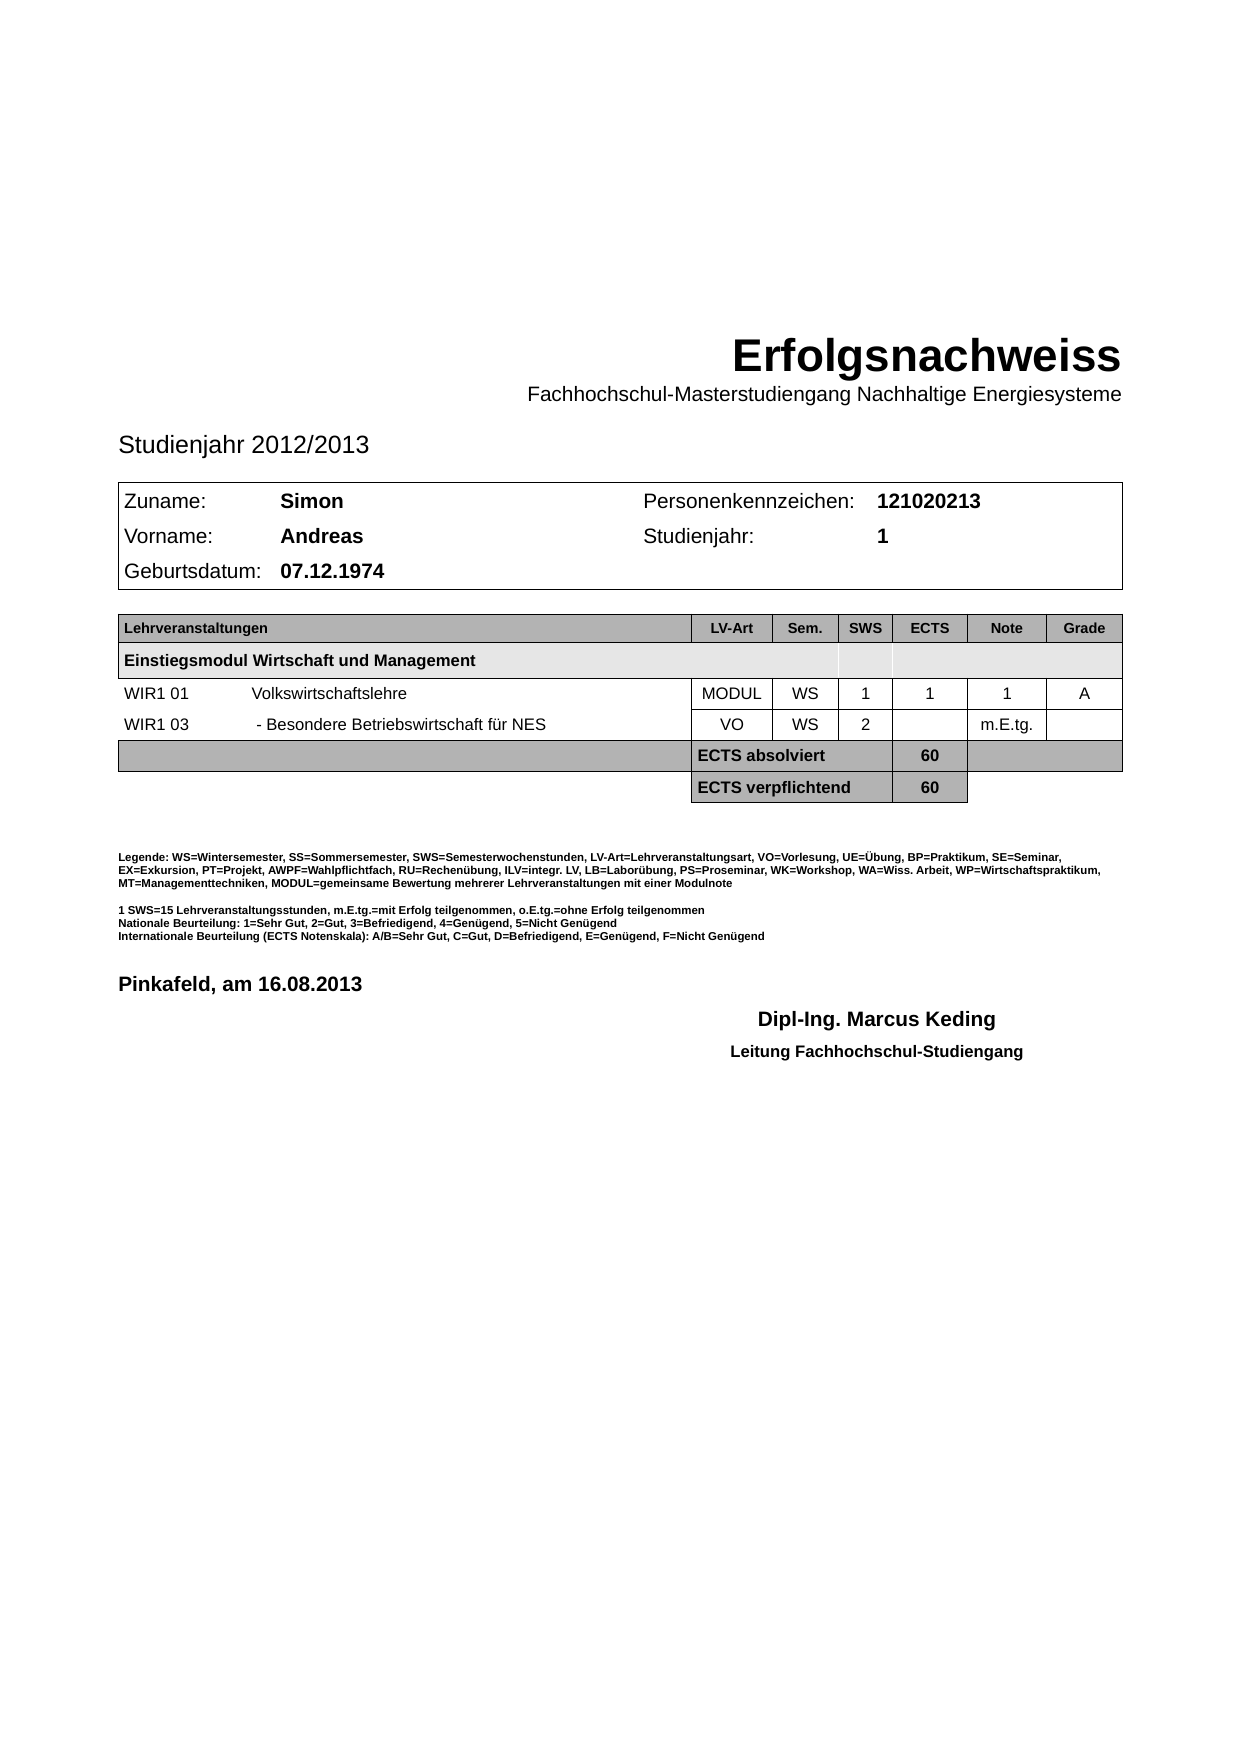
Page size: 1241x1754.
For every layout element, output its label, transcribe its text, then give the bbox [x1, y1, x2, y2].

table_cell Einstiegsmodul Wirtschaft und Management [119, 643, 691, 678]
table_cell [1046, 643, 1122, 678]
text Pinkafeld, am 16.08.2013 [118, 972, 1122, 996]
table_cell 2 [839, 710, 892, 740]
table_cell [118, 772, 691, 802]
table_cell 60 [893, 772, 967, 802]
table_cell 1 [839, 679, 892, 709]
table_cell [119, 741, 691, 771]
table_cell [967, 643, 1046, 678]
table_cell WIR1 01 [118, 679, 214, 709]
table_cell VO [692, 710, 772, 740]
text Legende: WS=Wintersemester, SS=Sommersemester, SWS=Semesterwochenstunden, LV-Art=Lehrveranstaltungsart, VO=Vorlesung, UE=Übung, BP=Praktikum, SE=Seminar, EX=Exkursion, PT=Projekt, AWPF=Wahlpflichtfach, RU=Rechenübung, ILV=integr. LV, LB=Laborübung, PS=Proseminar, WK=Workshop, WA=Wiss. Arbeit, WP=Wirtschaftspraktikum, MT=Managementtechniken, MODUL=gemeinsame Bewertung mehrerer Lehrveranstaltungen mit einer Modulnote [118, 851, 1122, 890]
table_header Grade [1047, 615, 1122, 642]
table_cell WIR1 03 [118, 709, 214, 740]
table_cell [893, 710, 967, 740]
table_cell WS [773, 710, 838, 740]
table_cell 1 [893, 679, 967, 709]
table_header SWS [839, 615, 892, 642]
table_cell [691, 643, 772, 678]
table_cell [839, 643, 892, 678]
table_cell m.E.tg. [968, 710, 1046, 740]
table_cell WS [773, 679, 838, 709]
table_cell [124, 1036, 626, 1076]
table_cell [1046, 772, 1122, 802]
table_cell ECTS absolviert [692, 741, 892, 771]
table_cell MODUL [692, 679, 772, 709]
table_header Dipl-Ing. Marcus Keding [626, 996, 1128, 1036]
table_cell 60 [893, 741, 967, 771]
table_cell [215, 679, 246, 709]
text Internationale Beurteilung (ECTS Notenskala): A/B=Sehr Gut, C=Gut, D=Befriedigend, E=Genügend, F=Nicht Genügend [118, 930, 1122, 943]
table_cell [1047, 710, 1122, 740]
table_cell [968, 772, 1046, 802]
table_cell [968, 741, 1122, 771]
text Nationale Beurteilung: 1=Sehr Gut, 2=Gut, 3=Befriedigend, 4=Genügend, 5=Nicht Genügend [118, 917, 1122, 930]
table_cell Leitung Fachhochschul-Studiengang [626, 1036, 1128, 1076]
table_cell [893, 643, 967, 678]
table_header Lehrveranstaltungen [119, 615, 691, 642]
table_header LV-Art [692, 615, 772, 642]
table_header [124, 996, 626, 1036]
table_cell A [1047, 679, 1122, 709]
table_cell - Besondere Betriebswirtschaft für NES [246, 709, 691, 740]
table_cell 1 [968, 679, 1046, 709]
table_header Sem. [773, 615, 838, 642]
table_header Note [968, 615, 1046, 642]
table_header ECTS [893, 615, 967, 642]
table_cell ECTS verpflichtend [692, 772, 892, 802]
table_cell [215, 709, 246, 740]
table_cell Volkswirtschaftslehre [246, 679, 691, 709]
text 1 SWS=15 Lehrveranstaltungsstunden, m.E.tg.=mit Erfolg teilgenommen, o.E.tg.=ohne Erfolg teilgenommen [118, 903, 1122, 917]
table_cell [772, 643, 838, 678]
